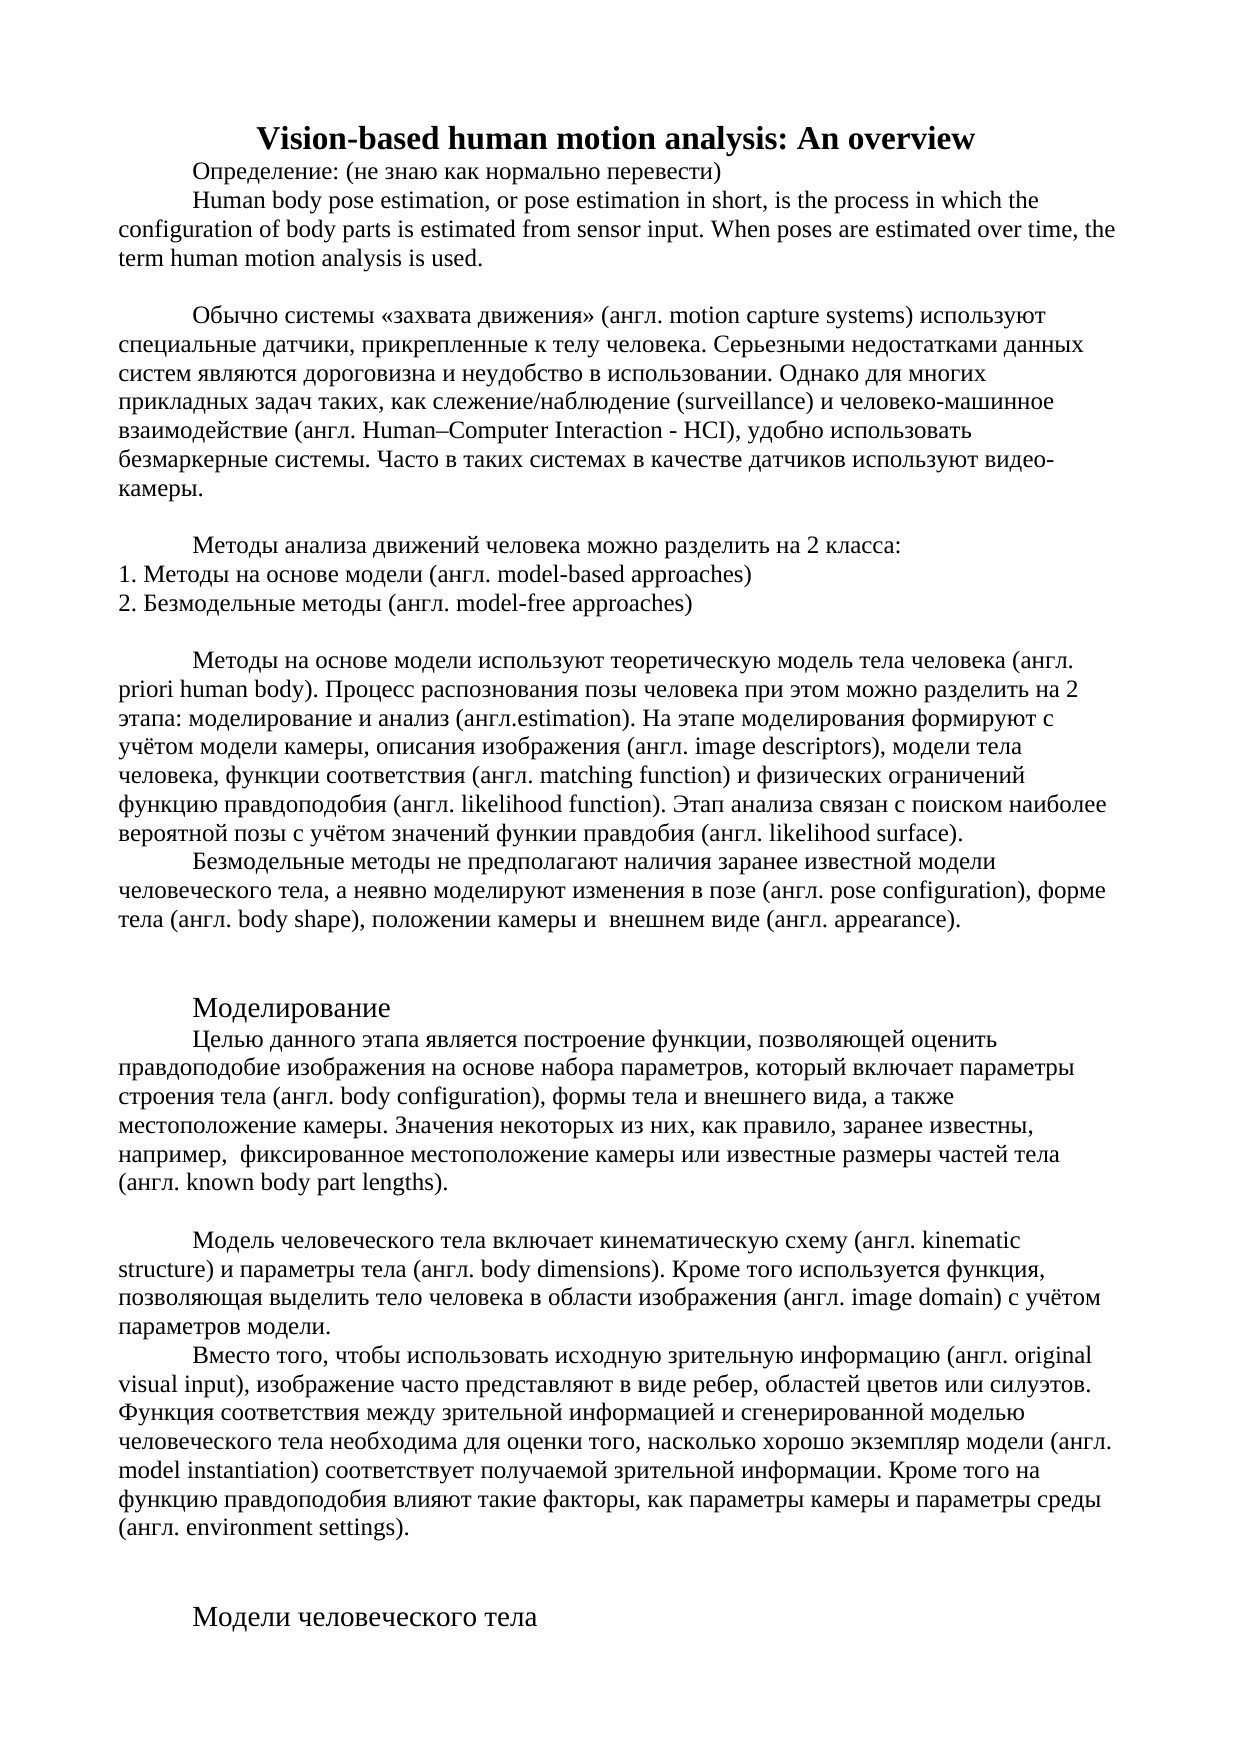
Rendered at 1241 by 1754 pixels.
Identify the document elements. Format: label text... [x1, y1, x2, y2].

text 2. Безмодельные методы (англ. model-free approaches) [118, 588, 1122, 616]
text 1. Методы на основе модели (англ. model-based approaches) [118, 559, 1122, 588]
text Методы анализа движений человека можно разделить на 2 класса: [118, 530, 1122, 559]
text Модель человеческого тела включает кинематическую схему (англ. kinematic structure) и параметры тела (англ. body dimensions). Кроме того используется функция, позволяющая выделить тело человека в области изображения (англ. image domain) с учётом параметров модели. [118, 1225, 1122, 1340]
text Обычно системы «захвата движения» (англ. motion capture systems) используют специальные датчики, прикрепленные к телу человека. Серьезными недостатками данных систем являются дороговизна и неудобство в использовании. Однако для многих прикладных задач таких, как слежение/наблюдение (surveillance) и человеко-машинное взаимодействие (англ. Human–Computer Interaction - HCI), удобно использовать безмаркерные системы. Часто в таких системах в качестве датчиков используют видео-камеры. [118, 300, 1122, 501]
text Модели человеческого тела [118, 1599, 1122, 1632]
text Методы на основе модели используют теоретическую модель тела человека (англ. priori human body). Процесс распознования позы человека при этом можно разделить на 2 этапа: моделирование и анализ (англ.estimation). На этапе моделирования формируют с учётом модели камеры, описания изображения (англ. image descriptors), модели тела человека, функции соответствия (англ. matching function) и физических ограничений функцию правдоподобия (англ. likelihood function). Этап анализа связан с поиском наиболее вероятной позы с учётом значений функии правдобия (англ. likelihood surface). [118, 645, 1122, 846]
text Вместо того, чтобы использовать исходную зрительную информацию (англ. original visual input), изображение часто представляют в виде ребер, областей цветов или силуэтов. Функция соответствия между зрительной информацией и сгенерированной моделью человеческого тела необходима для оценки того, насколько хорошо экземпляр модели (англ. model instantiation) соответствует получаемой зрительной информации. Кроме того на функцию правдоподобия влияют такие факторы, как параметры камеры и параметры среды (англ. environment settings). [118, 1340, 1122, 1541]
text Безмодельные методы не предполагают наличия заранее известной модели человеческого тела, а неявно моделируют изменения в позе (англ. pose configuration), форме тела (англ. body shape), положении камеры и внешнем виде (англ. appearance). [118, 846, 1122, 933]
text Целью данного этапа является построение функции, позволяющей оценить правдоподобие изображения на основе набора параметров, который включает параметры строения тела (англ. body configuration), формы тела и внешнего вида, а также местоположение камеры. Значения некоторых из них, как правило, заранее известны, например, фиксированное местоположение камеры или известные размеры частей тела (англ. known body part lengths). [118, 1024, 1122, 1196]
text Human body pose estimation, or pose estimation in short, is the process in which the configuration of body parts is estimated from sensor input. When poses are estimated over time, the term human motion analysis is used. [118, 185, 1122, 271]
text Определение: (не знаю как нормально перевести) [118, 156, 1122, 185]
text Моделирование [118, 990, 1122, 1024]
text Vision-based human motion analysis: An overview [118, 118, 1122, 156]
